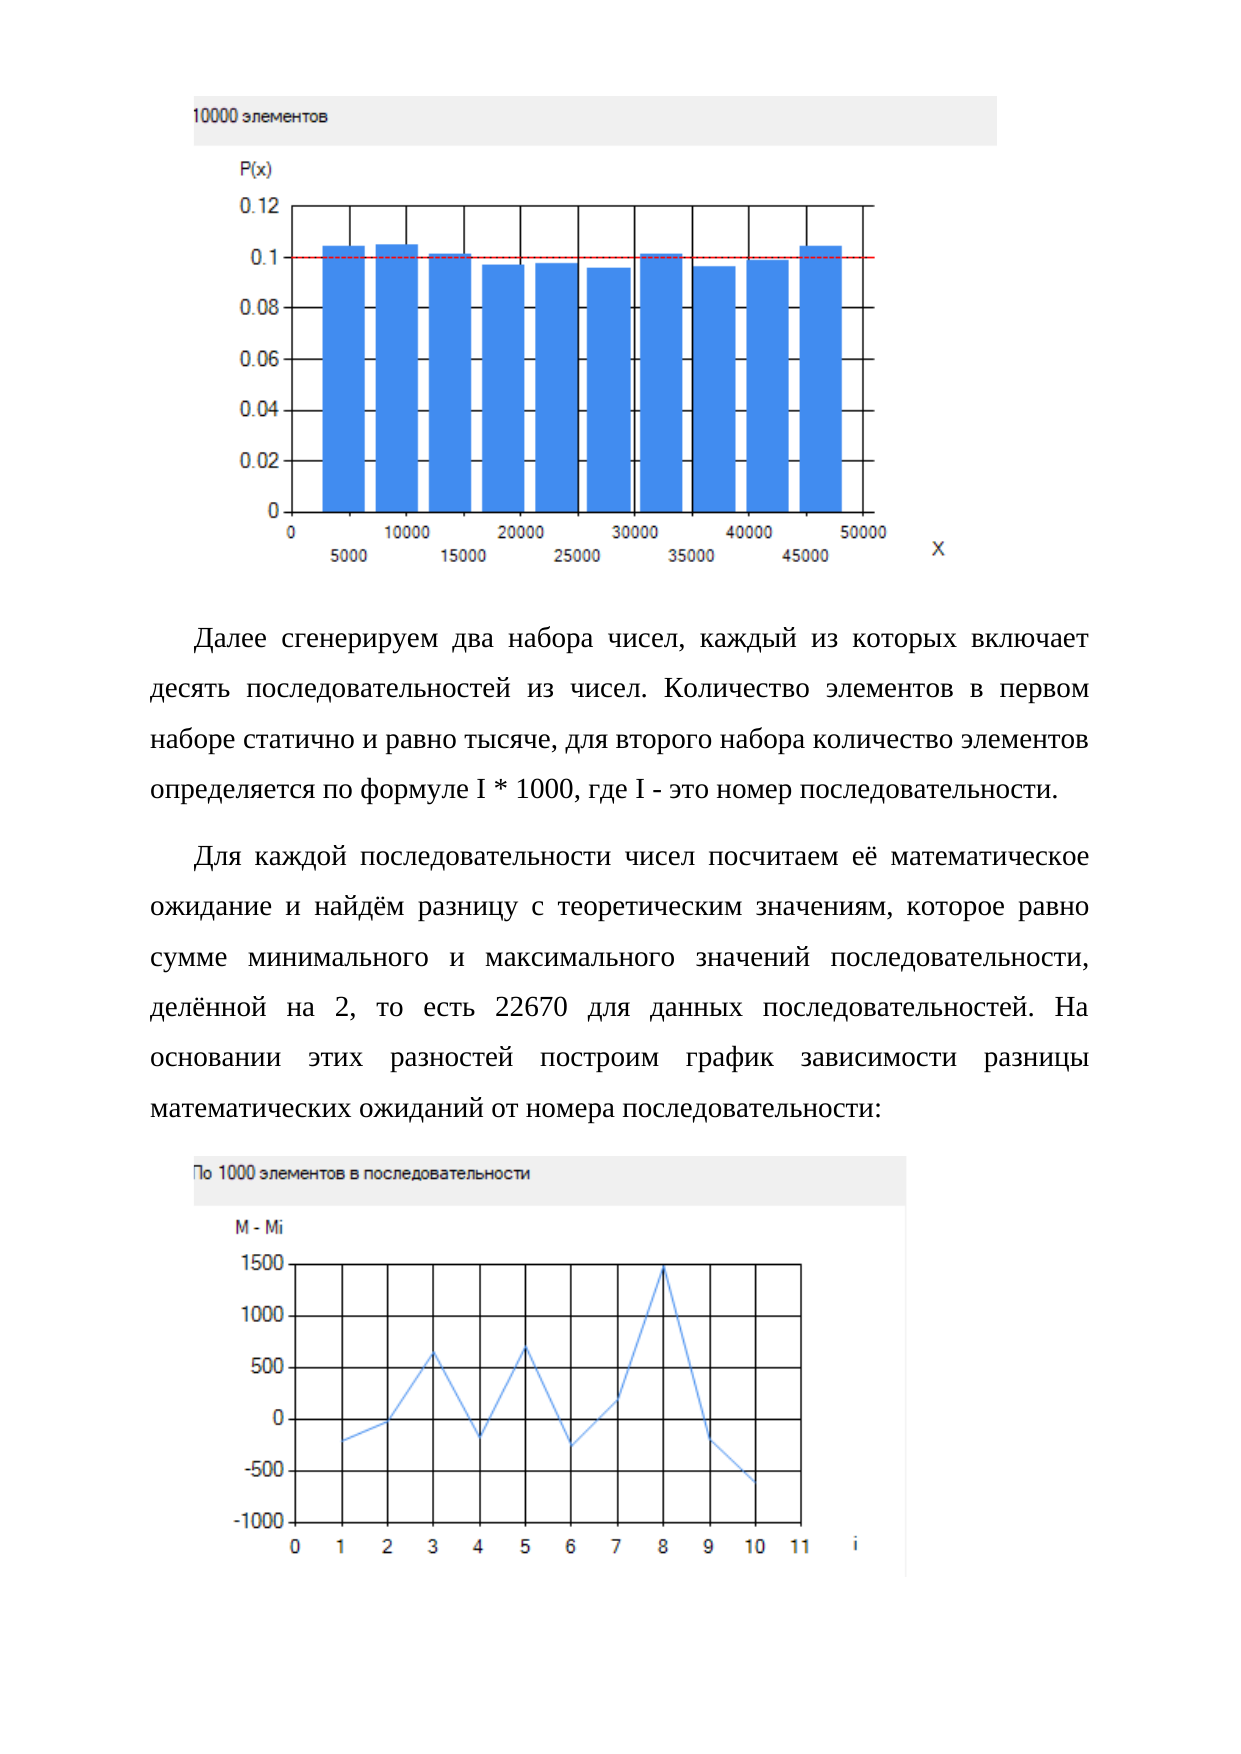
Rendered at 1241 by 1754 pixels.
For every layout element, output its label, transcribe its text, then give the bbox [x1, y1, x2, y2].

text Для каждой последовательности чисел посчитаем её математическое ожидание и найдём разницу с теоретическим значениям, которое равно сумме минимального и максимального значений последовательности, делённой на 2, то есть 22670 для данных последовательностей. На основании этих разностей построим график зависимости разницы математических ожиданий от номера последовательности: [150, 838, 1090, 1123]
text Далее сгенерируем два набора чисел, каждый из которых включает десять последовательностей из чисел. Количество элементов в первом наборе статично и равно тысяче, для второго набора количество элементов определяется по формуле I * 1000, где I - это номер последовательности. [150, 620, 1090, 805]
